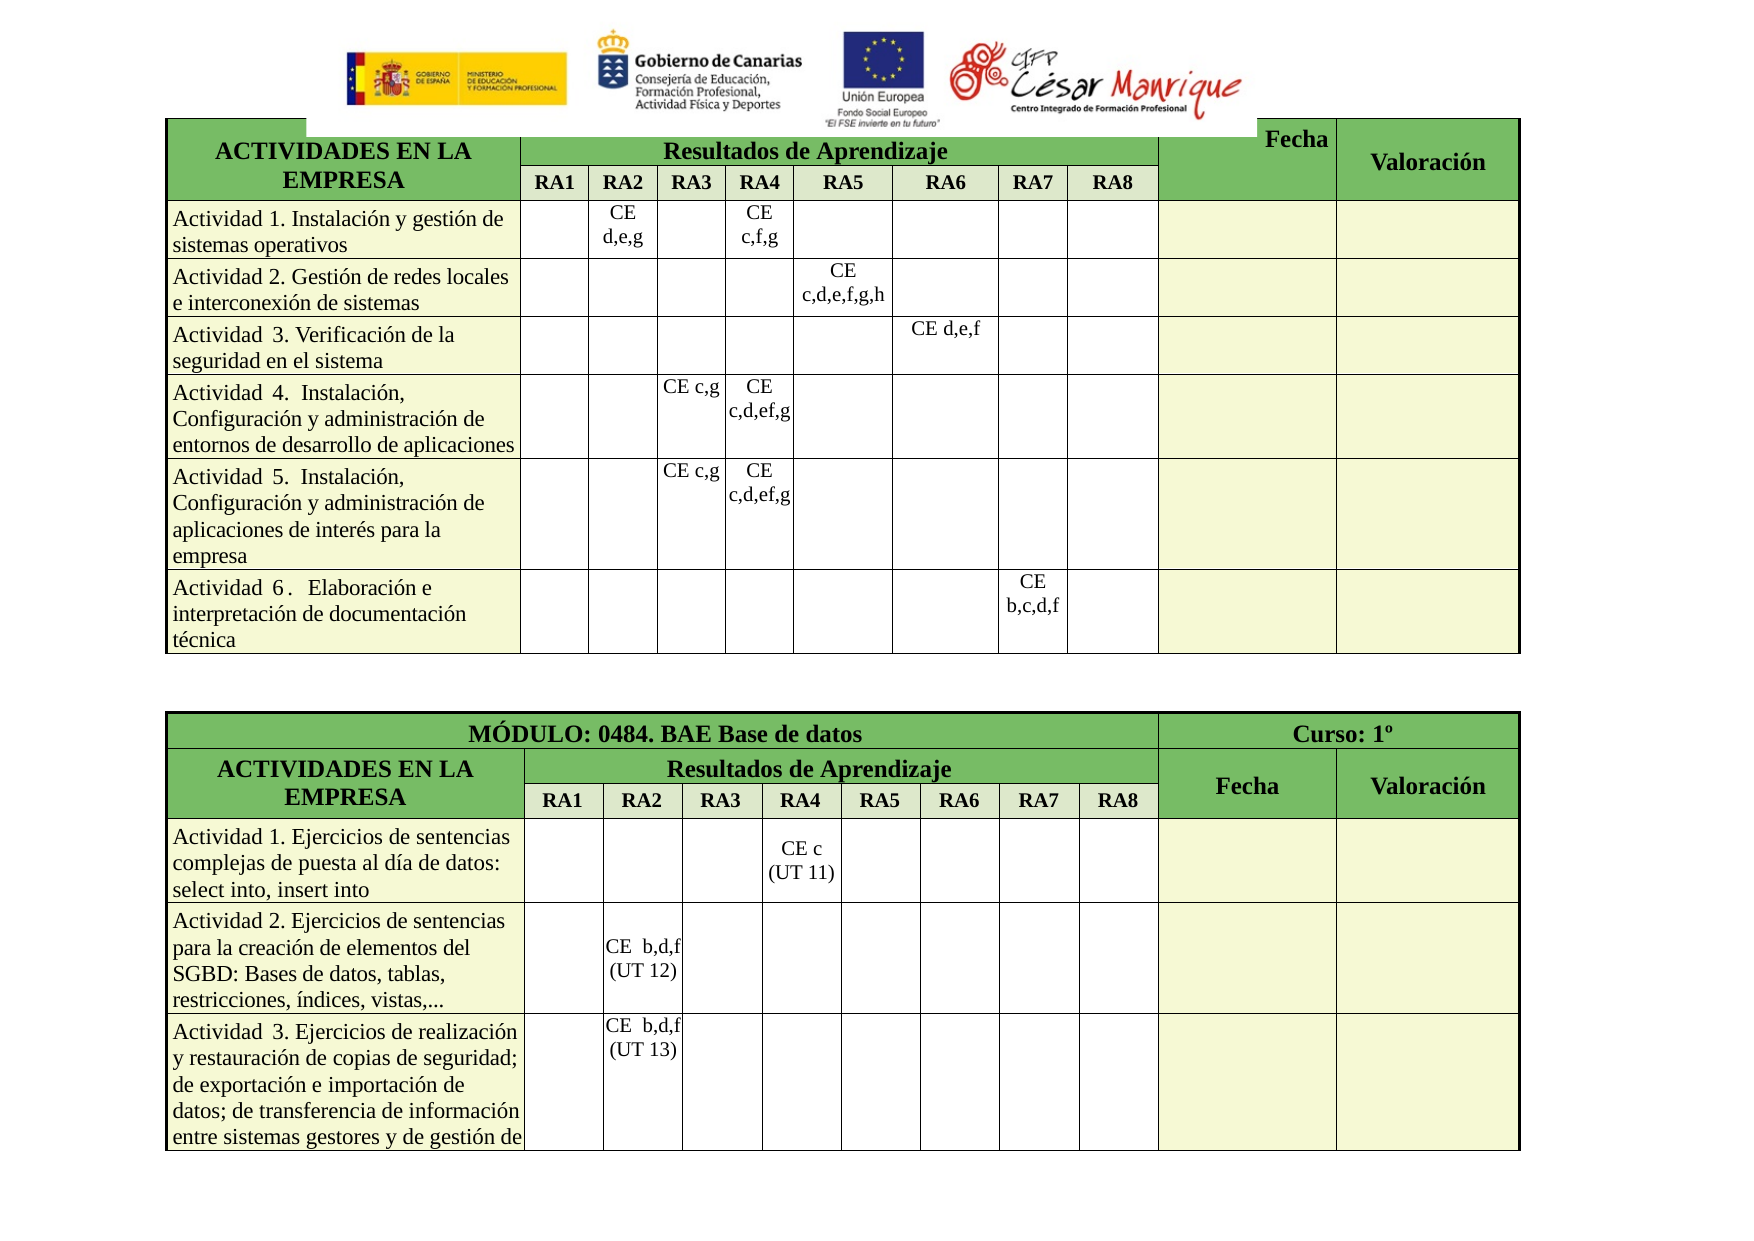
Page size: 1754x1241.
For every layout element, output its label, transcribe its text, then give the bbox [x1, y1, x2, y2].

table_cell [1337, 259, 1518, 316]
table_cell [921, 1014, 999, 1150]
table_cell [521, 259, 588, 316]
table_cell RA2 [589, 166, 657, 200]
table_cell [521, 317, 588, 373]
table_cell Resultados de Aprendizaje [525, 749, 1158, 783]
table_cell [521, 375, 588, 458]
table_cell [1000, 1014, 1079, 1150]
table_cell [1159, 259, 1336, 316]
table_cell Actividad 1. Instalación y gestión de sistemas operativos [168, 201, 520, 258]
table_cell [658, 317, 725, 373]
table_cell Actividad 6. Elaboración e interpretación de documentación técnica [168, 570, 520, 653]
table_cell RA8 [1068, 166, 1158, 200]
table_cell RA8 [1080, 784, 1158, 818]
table_cell [893, 570, 998, 653]
table_cell [763, 1014, 841, 1150]
table_cell [1337, 459, 1518, 568]
table_cell ACTIVIDADES EN LA EMPRESA [168, 119, 520, 200]
table_cell [1000, 819, 1079, 902]
table_cell [521, 570, 588, 653]
table_cell CE b,d,f (UT 13) [604, 1014, 682, 1150]
table_cell [794, 201, 892, 258]
table_cell CE c,g [658, 459, 725, 568]
table_cell [794, 459, 892, 568]
table_header MÓDULO: 0484. BAE Base de datos [168, 714, 1158, 748]
table_cell [726, 317, 793, 373]
table_cell [794, 317, 892, 373]
table_cell CE c,d,ef,g [726, 375, 793, 458]
table_cell [1159, 819, 1336, 902]
table_cell [726, 570, 793, 653]
table_cell Resultados de Aprendizaje [521, 137, 1158, 165]
table_cell [1068, 317, 1158, 373]
table_cell [1337, 375, 1518, 458]
table_cell [1068, 375, 1158, 458]
table_cell [1337, 570, 1518, 653]
table_cell CE c,f,g [726, 201, 793, 258]
table_cell [794, 375, 892, 458]
table_cell [1159, 903, 1336, 1013]
table_cell Valoración [1337, 119, 1518, 200]
table_cell [1080, 1014, 1158, 1150]
table_cell [999, 259, 1067, 316]
table_cell [893, 375, 998, 458]
table_cell CE b,c,d,f [999, 570, 1067, 653]
table_cell [658, 259, 725, 316]
table_cell [763, 903, 841, 1013]
table_cell RA1 [525, 784, 603, 818]
table_cell RA7 [1000, 784, 1079, 818]
table_cell [521, 459, 588, 568]
table_cell RA4 [726, 166, 793, 200]
table_cell RA5 [794, 166, 892, 200]
table_cell [1068, 259, 1158, 316]
table_cell [1159, 317, 1336, 373]
table_cell [525, 1014, 603, 1150]
table_cell [1337, 317, 1518, 373]
table_cell [658, 201, 725, 258]
table_cell [589, 459, 657, 568]
table_cell [726, 259, 793, 316]
table_cell RA2 [604, 784, 682, 818]
table_cell [999, 375, 1067, 458]
table_cell [683, 903, 762, 1013]
table_cell RA6 [921, 784, 999, 818]
table_cell [1080, 903, 1158, 1013]
table_cell ACTIVIDADES EN LA EMPRESA [168, 749, 524, 818]
table_cell [589, 259, 657, 316]
table_cell [1068, 570, 1158, 653]
table_cell Fecha [1159, 119, 1336, 200]
table_cell [893, 459, 998, 568]
table_cell RA3 [658, 166, 725, 200]
table_cell [999, 201, 1067, 258]
table_cell CE c,d,e,f,g,h [794, 259, 892, 316]
table_cell Actividad 4. Instalación, Configuración y administración de entornos de desarrollo de aplicaciones [168, 375, 520, 458]
table_cell CE c (UT 11) [763, 819, 841, 902]
table_cell Valoración [1337, 749, 1518, 818]
table_cell [525, 819, 603, 902]
table_cell Actividad 5. Instalación, Configuración y administración de aplicaciones de interés para la empresa [168, 459, 520, 568]
table_cell [921, 903, 999, 1013]
table_cell Actividad 2. Ejercicios de sentencias para la creación de elementos del SGBD: Bases de datos, tablas, restricciones, índices, vistas,... [168, 903, 524, 1013]
table_cell [589, 317, 657, 373]
table_cell Actividad 3. Ejercicios de realización y restauración de copias de seguridad; de exportación e importación de datos; de transferencia de información entre sistemas gestores y de gestión de [168, 1014, 524, 1150]
table_cell [1080, 819, 1158, 902]
table_cell CE c,d,ef,g [726, 459, 793, 568]
table_cell RA5 [842, 784, 920, 818]
table_cell RA4 [763, 784, 841, 818]
table_cell [842, 903, 920, 1013]
table_cell [1000, 903, 1079, 1013]
table_cell [1159, 375, 1336, 458]
table_cell Actividad 3. Verificación de la seguridad en el sistema [168, 317, 520, 373]
table_cell [999, 317, 1067, 373]
table_cell Fecha [1159, 749, 1336, 818]
table_cell [589, 570, 657, 653]
table_cell RA7 [999, 166, 1067, 200]
table_cell [1068, 201, 1158, 258]
table_cell [521, 201, 588, 258]
table_cell [1159, 570, 1336, 653]
table_cell [683, 1014, 762, 1150]
table_cell [589, 375, 657, 458]
table_cell [1068, 459, 1158, 568]
table_cell CE b,d,f (UT 12) [604, 903, 682, 1013]
table_cell [658, 570, 725, 653]
table_cell [1337, 201, 1518, 258]
table_cell [842, 1014, 920, 1150]
table_cell [683, 819, 762, 902]
table_cell CE c,g [658, 375, 725, 458]
table_cell CE d,e,g [589, 201, 657, 258]
table_cell [1337, 819, 1518, 902]
table_cell [842, 819, 920, 902]
table_cell RA3 [683, 784, 762, 818]
table_cell [1337, 1014, 1518, 1150]
table_cell [921, 819, 999, 902]
table_header Curso: 1º [1159, 714, 1518, 748]
table_cell Actividad 2. Gestión de redes locales e interconexión de sistemas [168, 259, 520, 316]
table_cell RA6 [893, 166, 998, 200]
table_cell [1159, 201, 1336, 258]
table_cell [604, 819, 682, 902]
table_cell [525, 903, 603, 1013]
table_cell [794, 570, 892, 653]
table_cell [1337, 903, 1518, 1013]
table_cell Actividad 1. Ejercicios de sentencias complejas de puesta al día de datos: select into, insert into [168, 819, 524, 902]
table_cell [893, 259, 998, 316]
table_cell [1159, 459, 1336, 568]
table_cell RA1 [521, 166, 588, 200]
table_cell [1159, 1014, 1336, 1150]
table_cell [893, 201, 998, 258]
table_cell [999, 459, 1067, 568]
table_cell CE d,e,f [893, 317, 998, 373]
